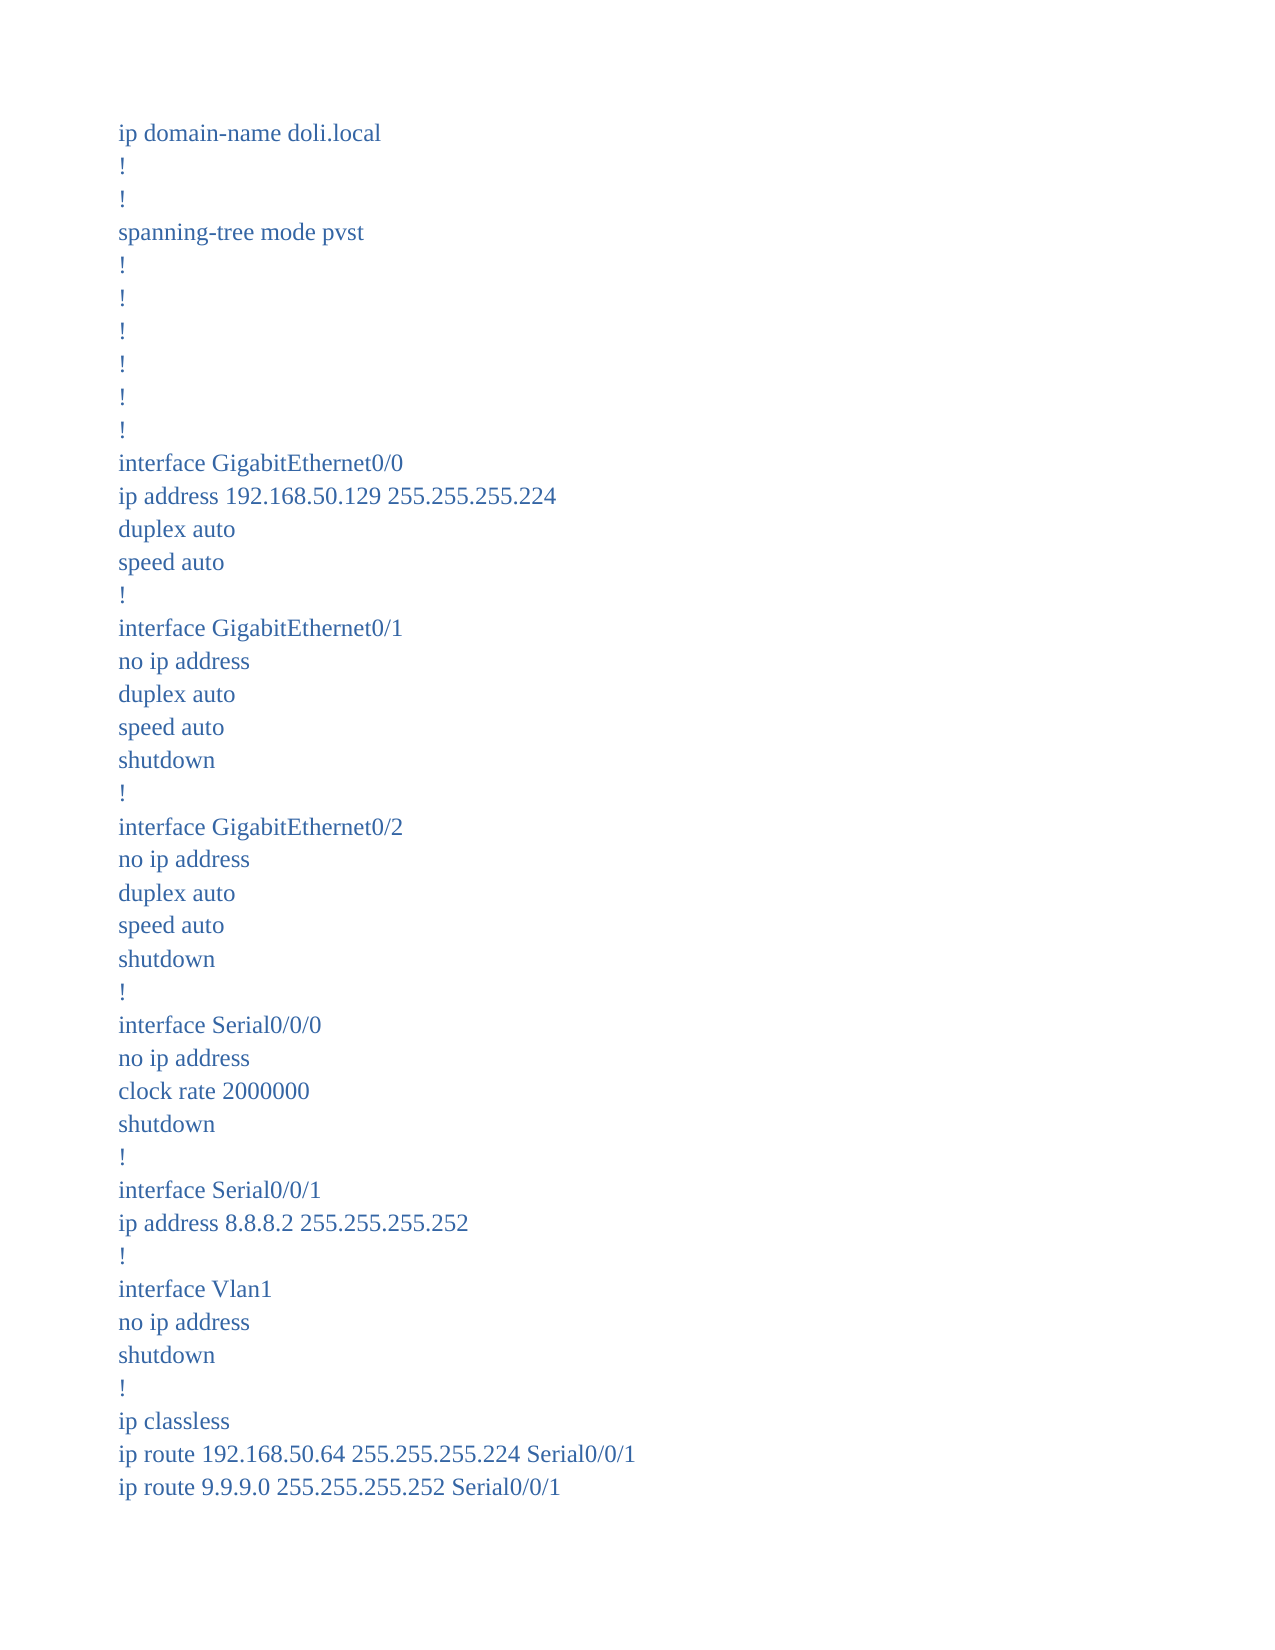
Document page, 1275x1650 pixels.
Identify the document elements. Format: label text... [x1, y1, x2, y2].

text duplex auto [118, 679, 1157, 708]
text ip address 8.8.8.2 255.255.255.252 [118, 1208, 1157, 1237]
text ip domain-name doli.local [118, 118, 1157, 147]
text clock rate 2000000 [118, 1076, 1157, 1104]
text no ip address [118, 1307, 1157, 1336]
text ! [118, 1241, 1157, 1269]
text ! [118, 977, 1157, 1005]
text duplex auto [118, 878, 1157, 906]
text no ip address [118, 1043, 1157, 1071]
text shutdown [118, 746, 1157, 774]
text shutdown [118, 1340, 1157, 1369]
text ! [118, 1373, 1157, 1402]
text shutdown [118, 944, 1157, 972]
text ! [118, 316, 1157, 345]
text ! [118, 349, 1157, 378]
text speed auto [118, 911, 1157, 939]
text no ip address [118, 844, 1157, 873]
text ! [118, 1142, 1157, 1171]
text interface GigabitEthernet0/2 [118, 812, 1157, 840]
text ! [118, 283, 1157, 312]
text interface Serial0/0/1 [118, 1175, 1157, 1203]
text interface Vlan1 [118, 1274, 1157, 1303]
text interface GigabitEthernet0/0 [118, 448, 1157, 477]
text ! [118, 778, 1157, 807]
text shutdown [118, 1109, 1157, 1137]
text interface GigabitEthernet0/1 [118, 613, 1157, 642]
text ! [118, 151, 1157, 180]
text no ip address [118, 646, 1157, 675]
text ! [118, 382, 1157, 411]
text speed auto [118, 547, 1157, 576]
text ip classless [118, 1406, 1157, 1435]
text ip address 192.168.50.129 255.255.255.224 [118, 481, 1157, 510]
text ! [118, 580, 1157, 609]
text interface Serial0/0/0 [118, 1010, 1157, 1038]
text duplex auto [118, 514, 1157, 543]
text speed auto [118, 712, 1157, 741]
text spanning-tree mode pvst [118, 217, 1157, 246]
text ! [118, 250, 1157, 279]
text ip route 9.9.9.0 255.255.255.252 Serial0/0/1 [118, 1472, 1157, 1501]
text ! [118, 184, 1157, 213]
text ! [118, 415, 1157, 444]
text ip route 192.168.50.64 255.255.255.224 Serial0/0/1 [118, 1439, 1157, 1468]
